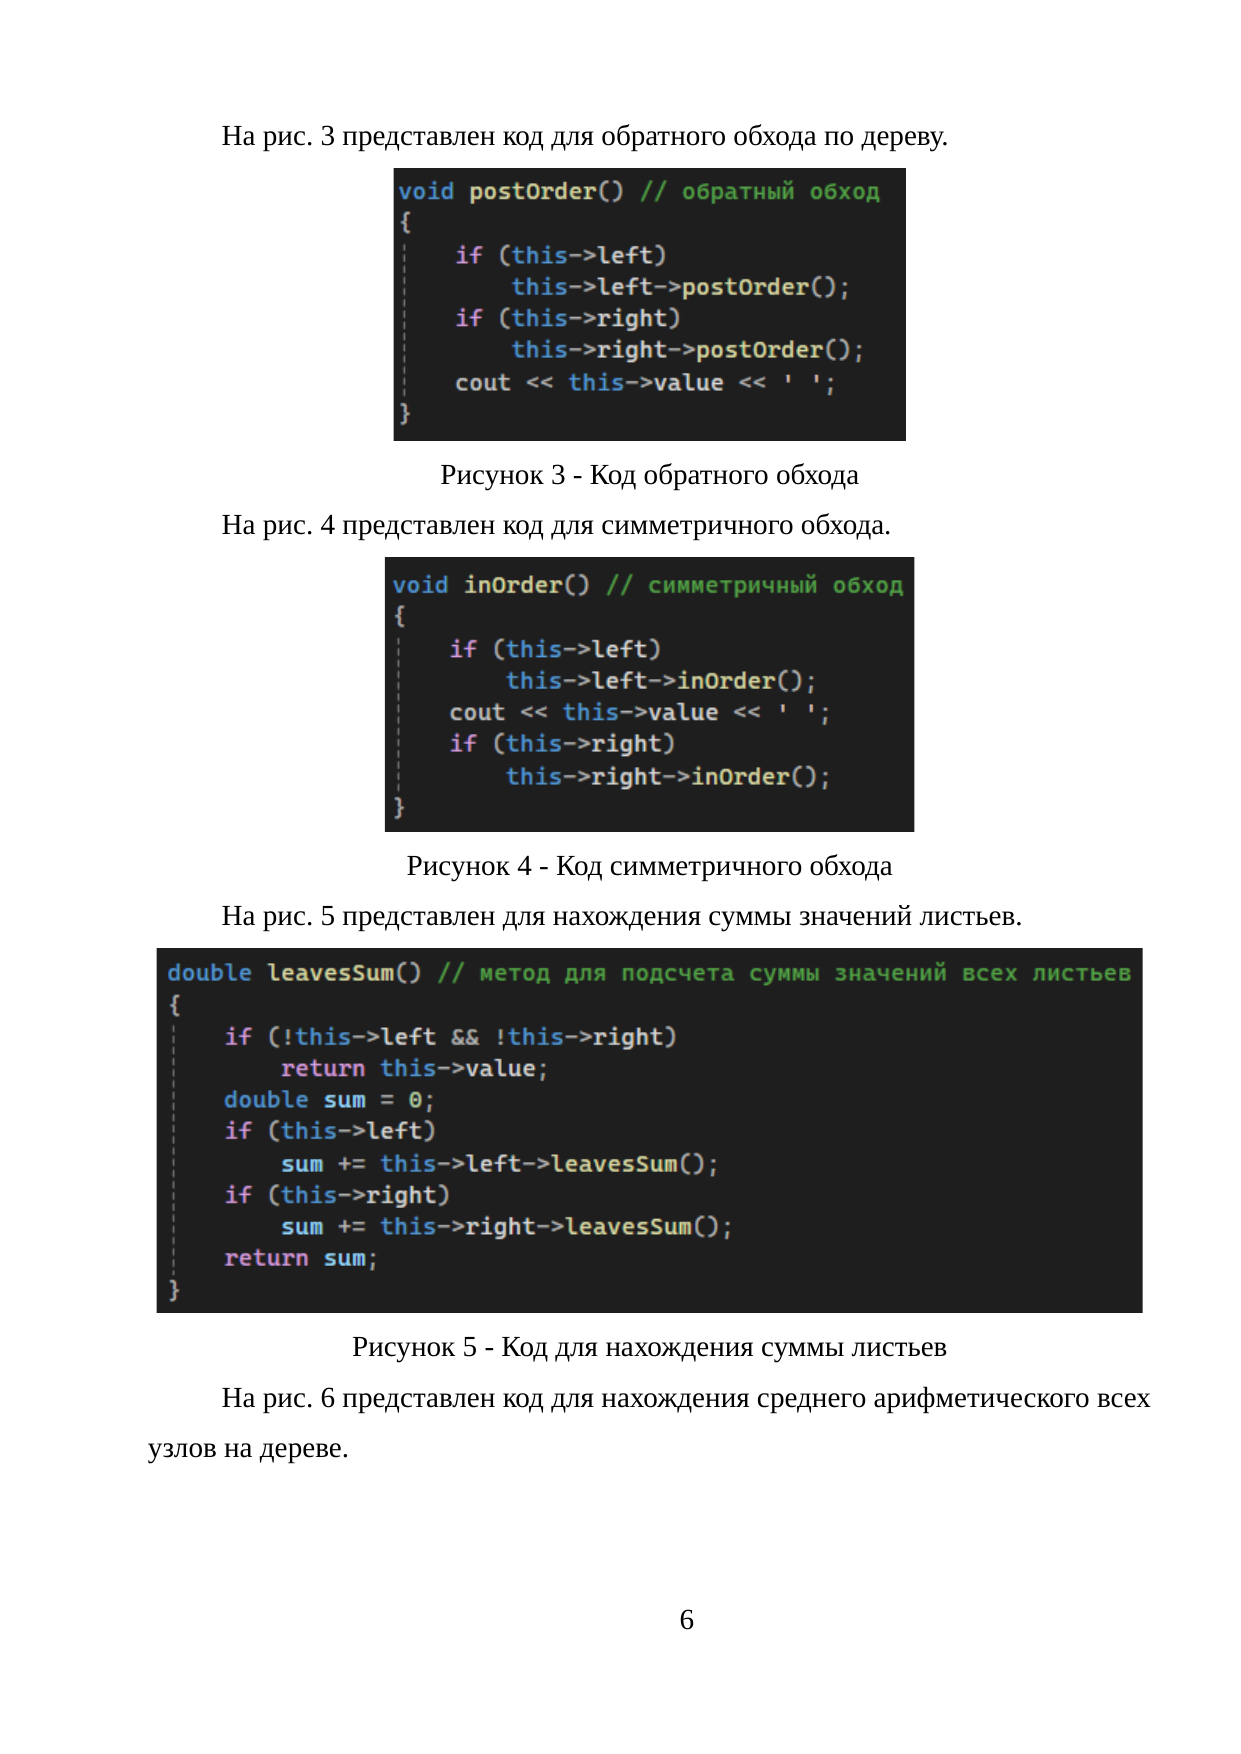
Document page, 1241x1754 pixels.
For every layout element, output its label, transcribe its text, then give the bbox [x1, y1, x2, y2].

picture [156, 948, 1143, 1313]
text Рисунок 5 - Код для нахождения суммы листьев [157, 1313, 1143, 1363]
text На рис. 4 представлен код для симметричного обхода. [148, 507, 1152, 541]
text Рисунок 4 - Код симметричного обхода [385, 832, 914, 881]
text На рис. 3 представлен код для обратного обхода по дереву. [148, 118, 1152, 152]
text На рис. 6 представлен код для нахождения среднего арифметического всех узлов на дереве. [148, 1380, 1152, 1463]
text Рисунок 3 - Код обратного обхода [393, 441, 906, 491]
picture [393, 168, 906, 441]
text На рис. 5 представлен для нахождения суммы значений листьев. [148, 898, 1152, 932]
picture [384, 557, 915, 832]
